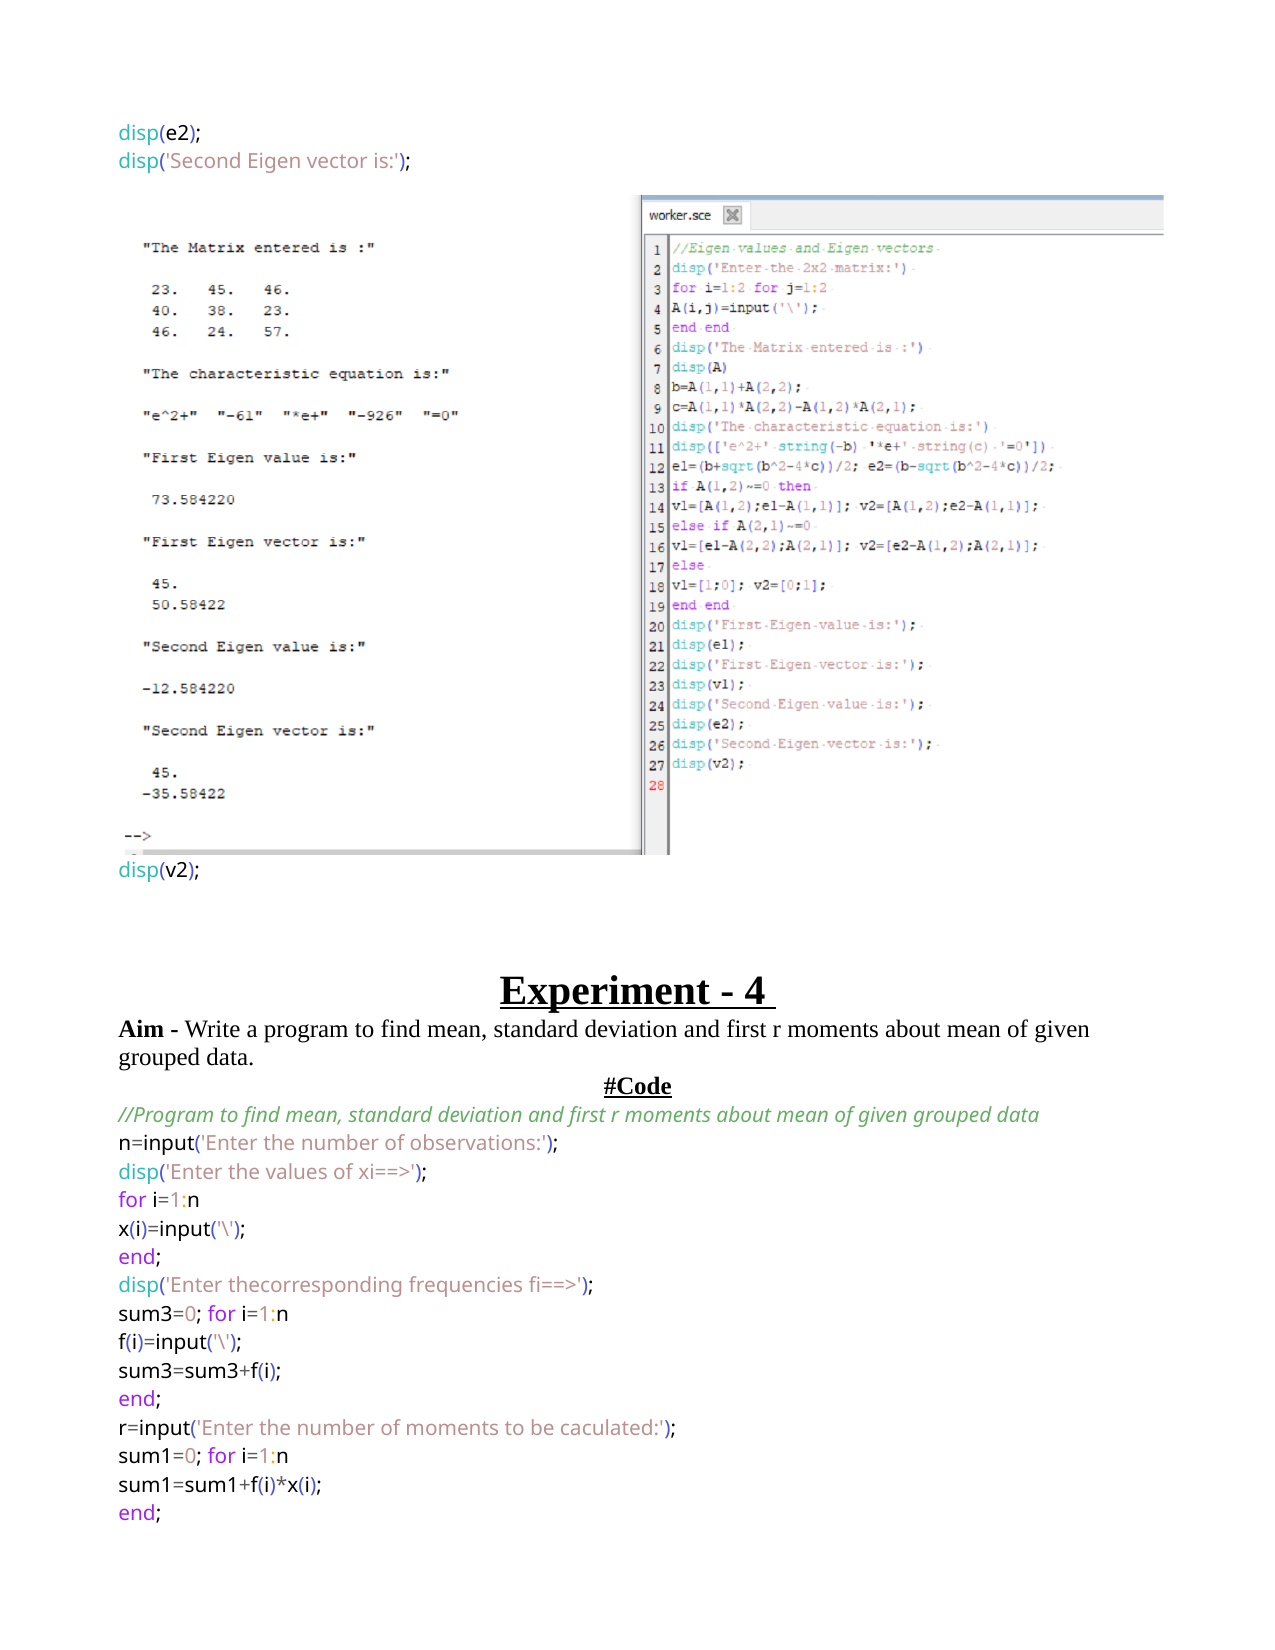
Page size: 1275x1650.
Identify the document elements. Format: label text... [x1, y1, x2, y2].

text //Program to find mean, standard deviation and first r moments about mean of given grouped data [118, 1100, 1157, 1128]
text sum3=0; for i=1:n [118, 1299, 1157, 1327]
picture [125, 195, 1164, 855]
text #Code [118, 1071, 1157, 1100]
text disp(e2); [118, 118, 1157, 147]
text end; [118, 1242, 1157, 1271]
text disp('Enter the values of xi==>'); [118, 1157, 1157, 1185]
text n=input('Enter the number of observations:'); [118, 1128, 1157, 1157]
text f(i)=input('\'); [118, 1327, 1157, 1356]
text Aim - Write a program to find mean, standard deviation and first r moments about mean of given grouped data. [118, 1014, 1157, 1071]
text sum1=sum1+f(i)*x(i); [118, 1470, 1157, 1498]
text disp(v2); [118, 175, 1157, 883]
text disp('Enter thecorresponding frequencies fi==>'); [118, 1271, 1157, 1299]
text x(i)=input('\'); [118, 1214, 1157, 1242]
text end; [118, 1384, 1157, 1413]
text disp('Second Eigen vector is:'); [118, 147, 1157, 175]
text for i=1:n [118, 1185, 1157, 1214]
text end; [118, 1498, 1157, 1527]
text r=input('Enter the number of moments to be caculated:'); [118, 1413, 1157, 1441]
text sum1=0; for i=1:n [118, 1441, 1157, 1470]
text sum3=sum3+f(i); [118, 1356, 1157, 1384]
text Experiment - 4 [118, 966, 1157, 1014]
